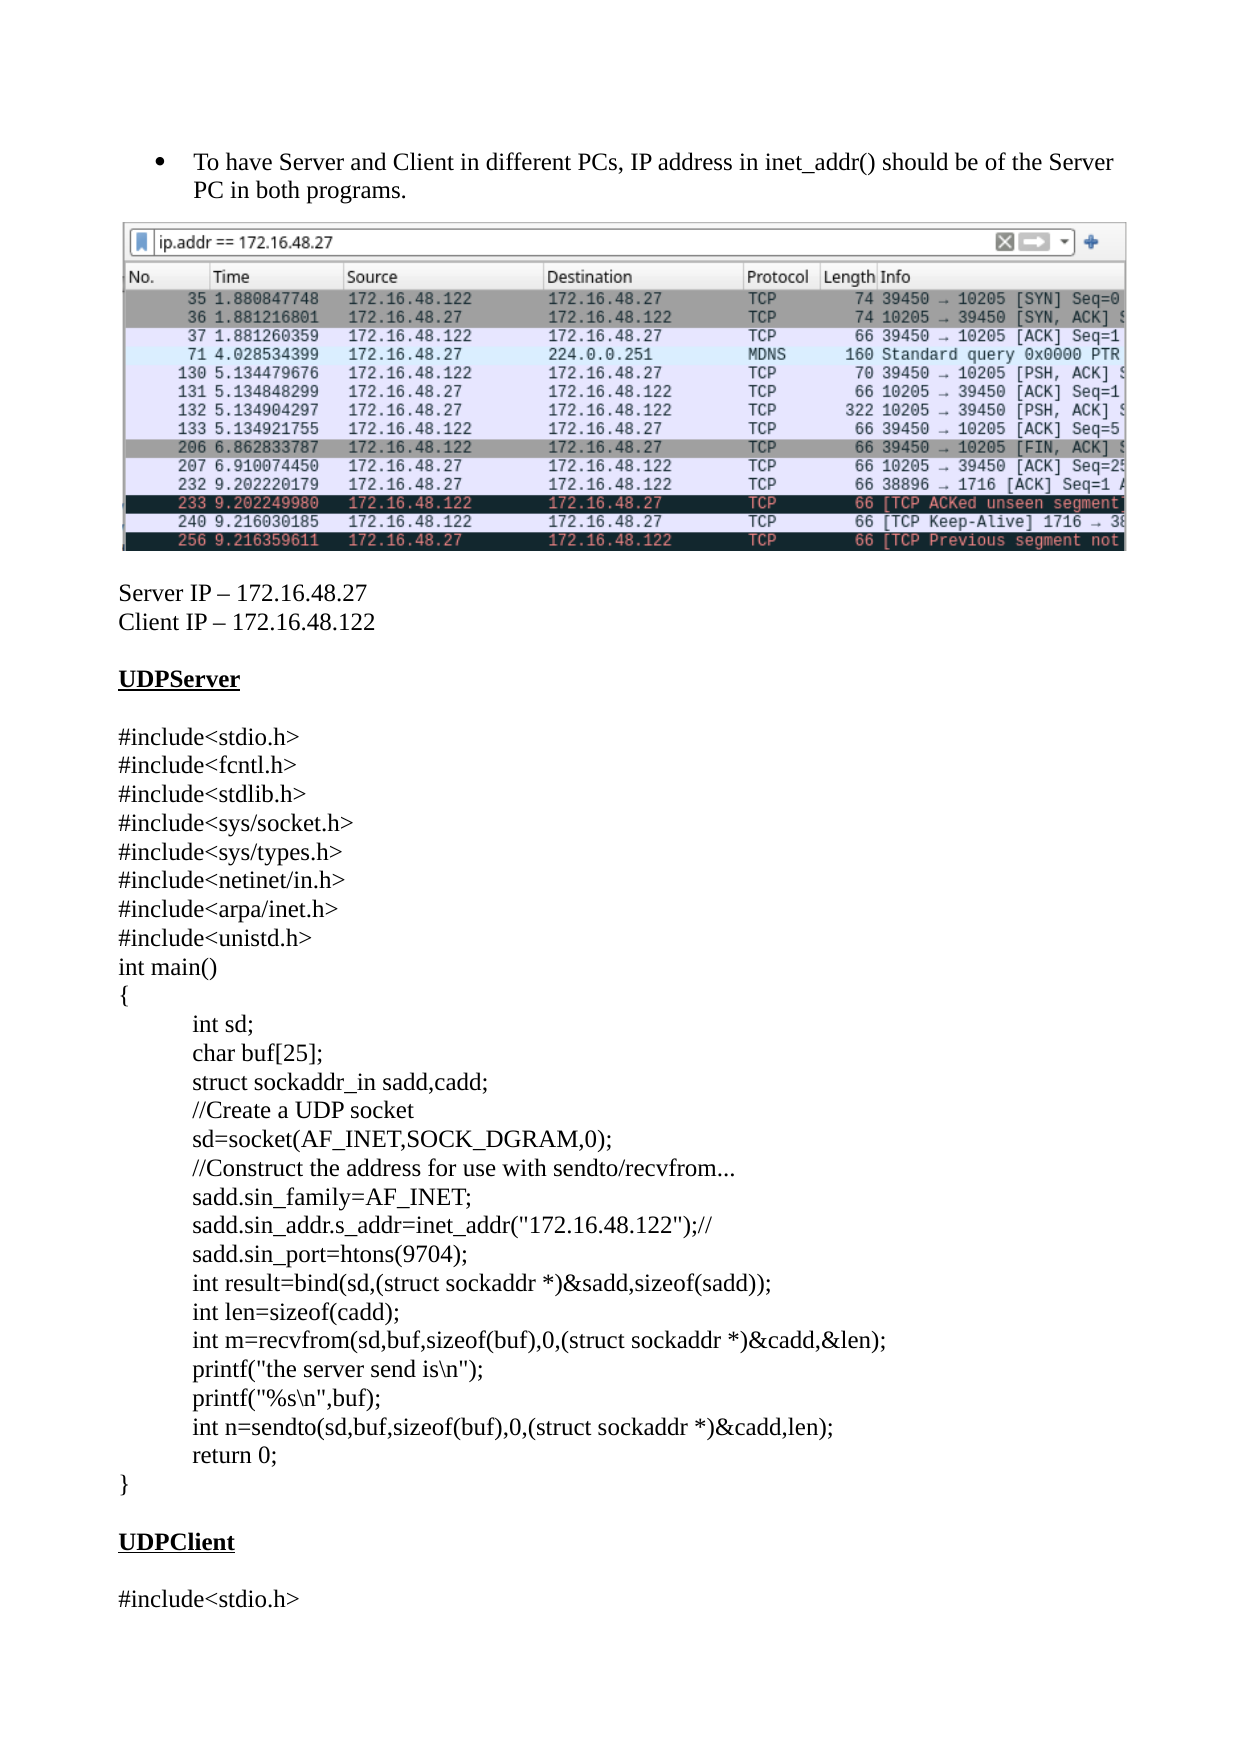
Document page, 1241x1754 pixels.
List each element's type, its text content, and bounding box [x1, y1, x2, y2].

text sd=socket(AF_INET,SOCK_DGRAM,0); [192, 1124, 1122, 1153]
picture [122, 222, 1127, 551]
text #include<stdio.h> [118, 1584, 1122, 1613]
text #include<fcntl.h> [118, 751, 1122, 779]
list To have Server and Client in different PCs, IP address in inet_addr() should be of the Server PC in both programs. [156, 147, 1122, 204]
text printf("the server send is\n"); [192, 1354, 1122, 1383]
text int m=recvfrom(sd,buf,sizeof(buf),0,(struct sockaddr *)&cadd,&len); [192, 1326, 1122, 1354]
text int sd; [192, 1009, 1122, 1038]
text sadd.sin_family=AF_INET; [192, 1182, 1122, 1211]
text UDPClient [118, 1527, 1122, 1556]
text Client IP – 172.16.48.122 [118, 607, 1122, 636]
text Server IP – 172.16.48.27 [118, 578, 1122, 607]
text #include<netinet/in.h> [118, 866, 1122, 894]
text struct sockaddr_in sadd,cadd; [192, 1067, 1122, 1096]
text //Construct the address for use with sendto/recvfrom... [192, 1153, 1122, 1182]
text //Create a UDP socket [192, 1096, 1122, 1124]
text sadd.sin_port=htons(9704); [192, 1239, 1122, 1268]
text int result=bind(sd,(struct sockaddr *)&sadd,sizeof(sadd)); [192, 1268, 1122, 1297]
text } [118, 1469, 1122, 1498]
text #include<sys/socket.h> [118, 808, 1122, 837]
text { [118, 981, 1122, 1009]
text printf("%s\n",buf); [192, 1383, 1122, 1412]
text #include<stdlib.h> [118, 779, 1122, 808]
text int len=sizeof(cadd); [192, 1297, 1122, 1326]
text int main() [118, 952, 1122, 981]
text int n=sendto(sd,buf,sizeof(buf),0,(struct sockaddr *)&cadd,len); [192, 1412, 1122, 1441]
text #include<sys/types.h> [118, 837, 1122, 866]
text UDPServer [118, 664, 1122, 693]
text char buf[25]; [192, 1038, 1122, 1067]
text sadd.sin_addr.s_addr=inet_addr("172.16.48.122");// [192, 1211, 1122, 1239]
text #include<stdio.h> [118, 722, 1122, 751]
text #include<arpa/inet.h> [118, 894, 1122, 923]
text #include<unistd.h> [118, 923, 1122, 952]
text return 0; [192, 1441, 1122, 1469]
